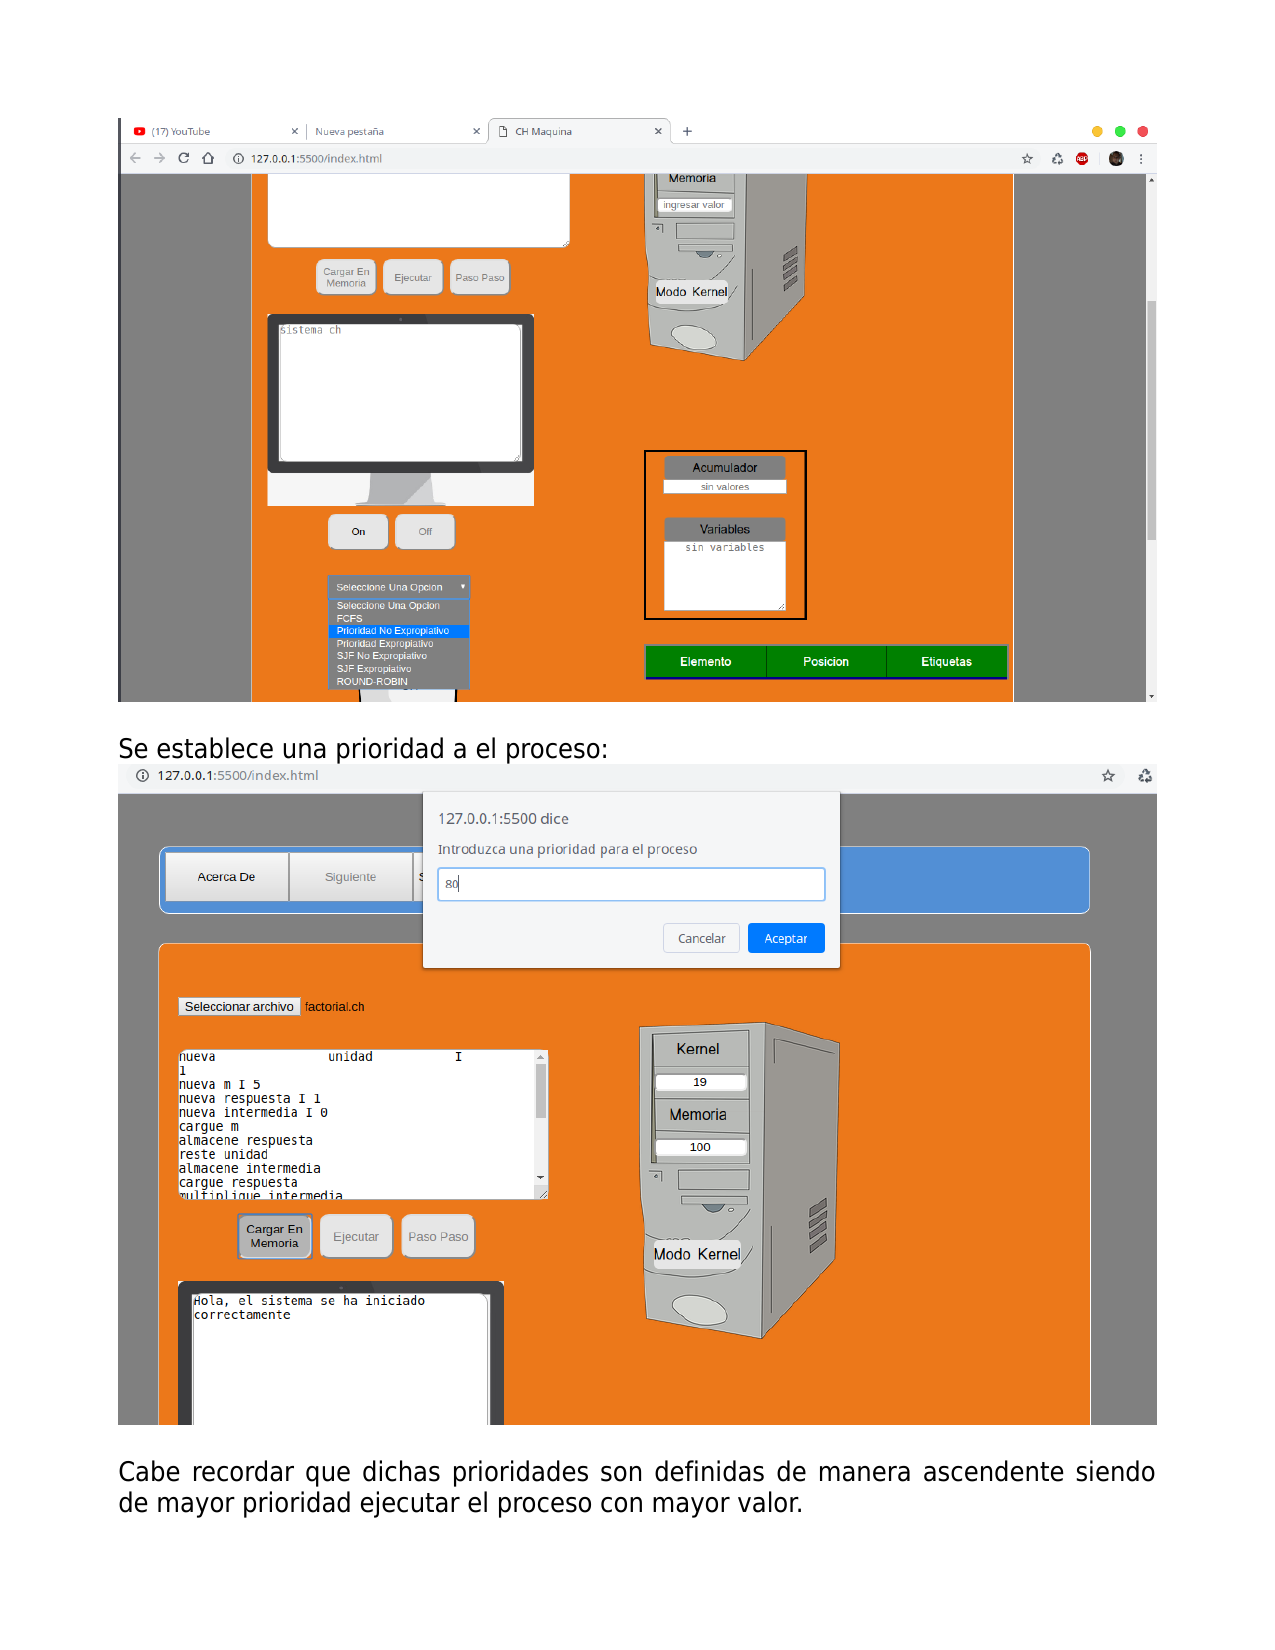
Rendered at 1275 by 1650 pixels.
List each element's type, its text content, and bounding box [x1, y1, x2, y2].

picture [118, 118, 1157, 702]
picture [118, 764, 1157, 1425]
text Se establece una prioridad a el proceso: [118, 733, 1157, 764]
text Cabe recordar que dichas prioridades son definidas de manera ascendente siendo de mayor prioridad ejecutar el proceso con mayor valor. [118, 1456, 1157, 1519]
